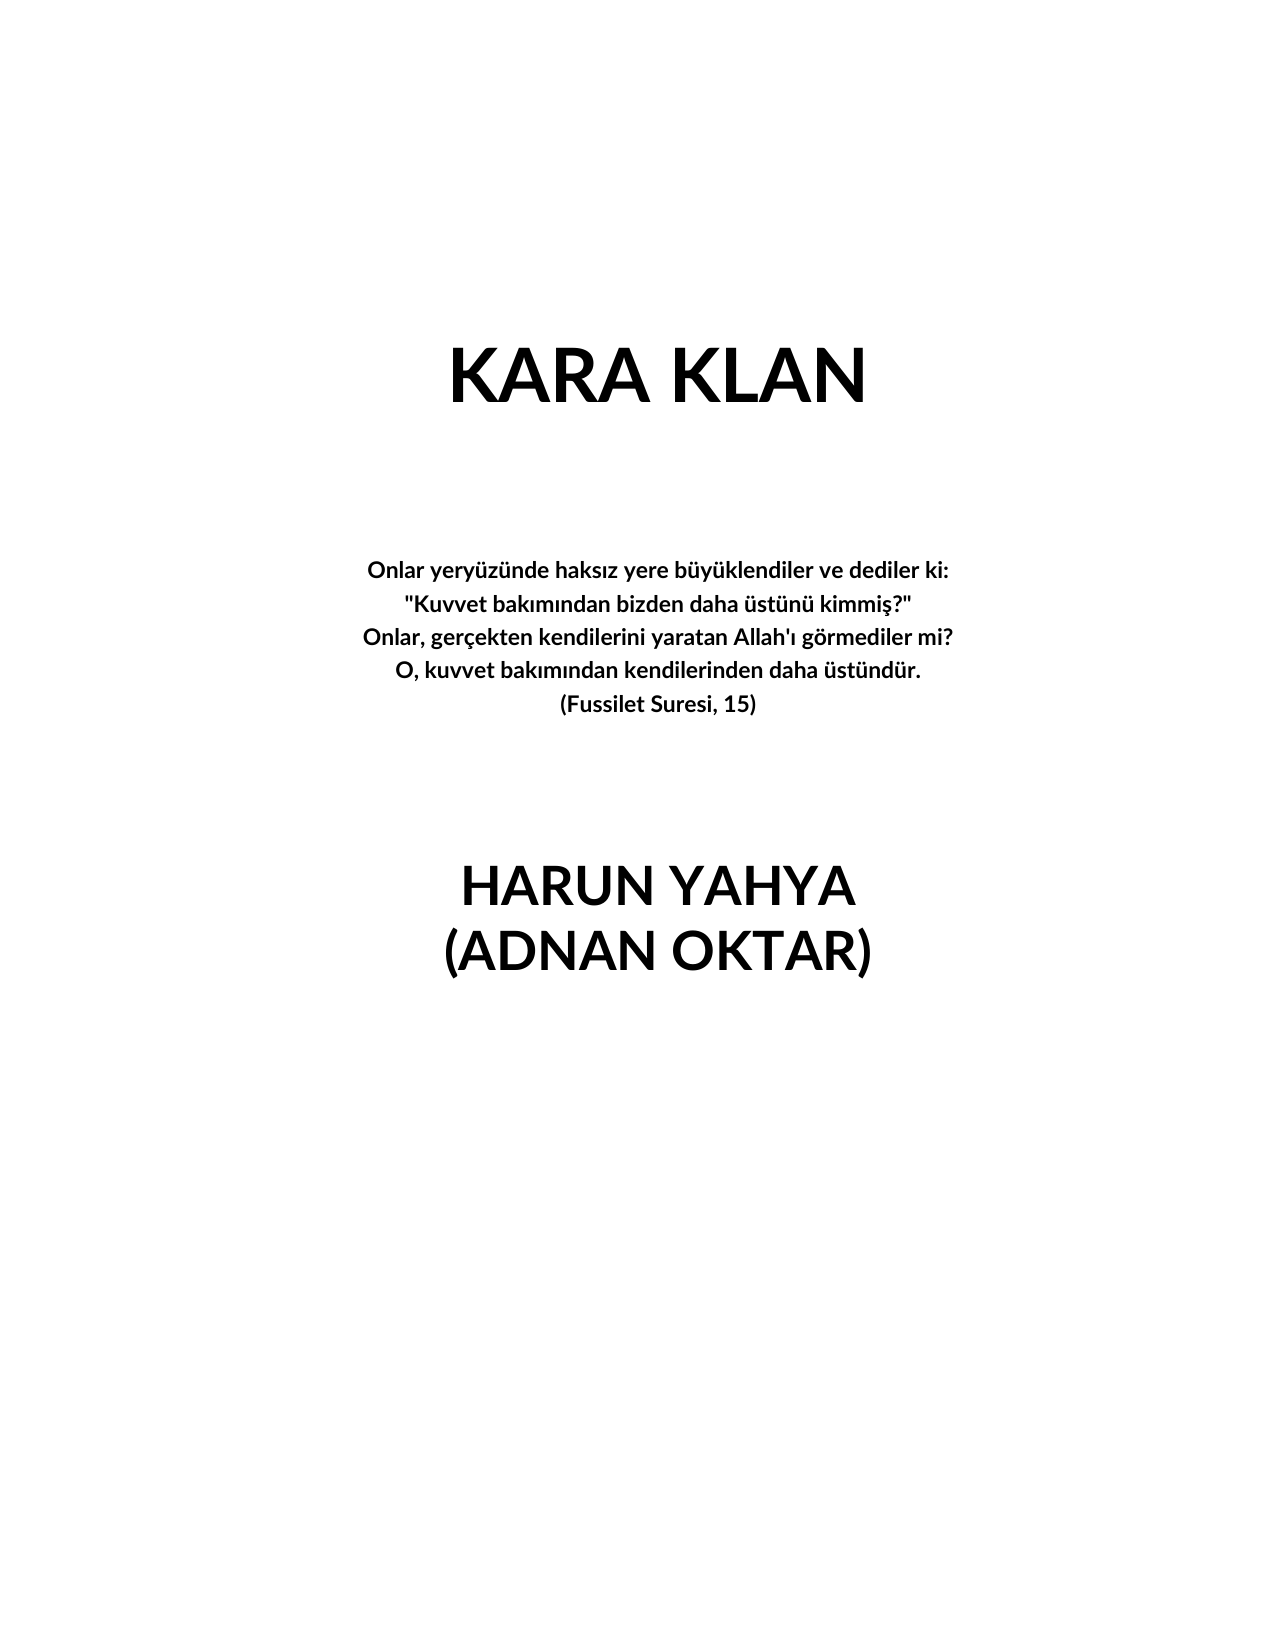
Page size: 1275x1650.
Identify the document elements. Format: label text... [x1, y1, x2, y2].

text Onlar, gerçekten kendilerini yaratan Allah'ı görmediler mi? [187, 619, 1070, 652]
text O, kuvvet bakımından kendilerinden daha üstündür. [187, 652, 1070, 685]
text HARUN YAHYA [187, 852, 1070, 917]
text (Fussilet Suresi, 15) [187, 685, 1070, 719]
text KARA KLAN [187, 329, 1070, 419]
text "Kuvvet bakımından bizden daha üstünü kimmiş?" [187, 585, 1070, 619]
text (ADNAN OKTAR) [187, 917, 1070, 982]
text Onlar yeryüzünde haksız yere büyüklendiler ve dediler ki: [187, 552, 1070, 585]
